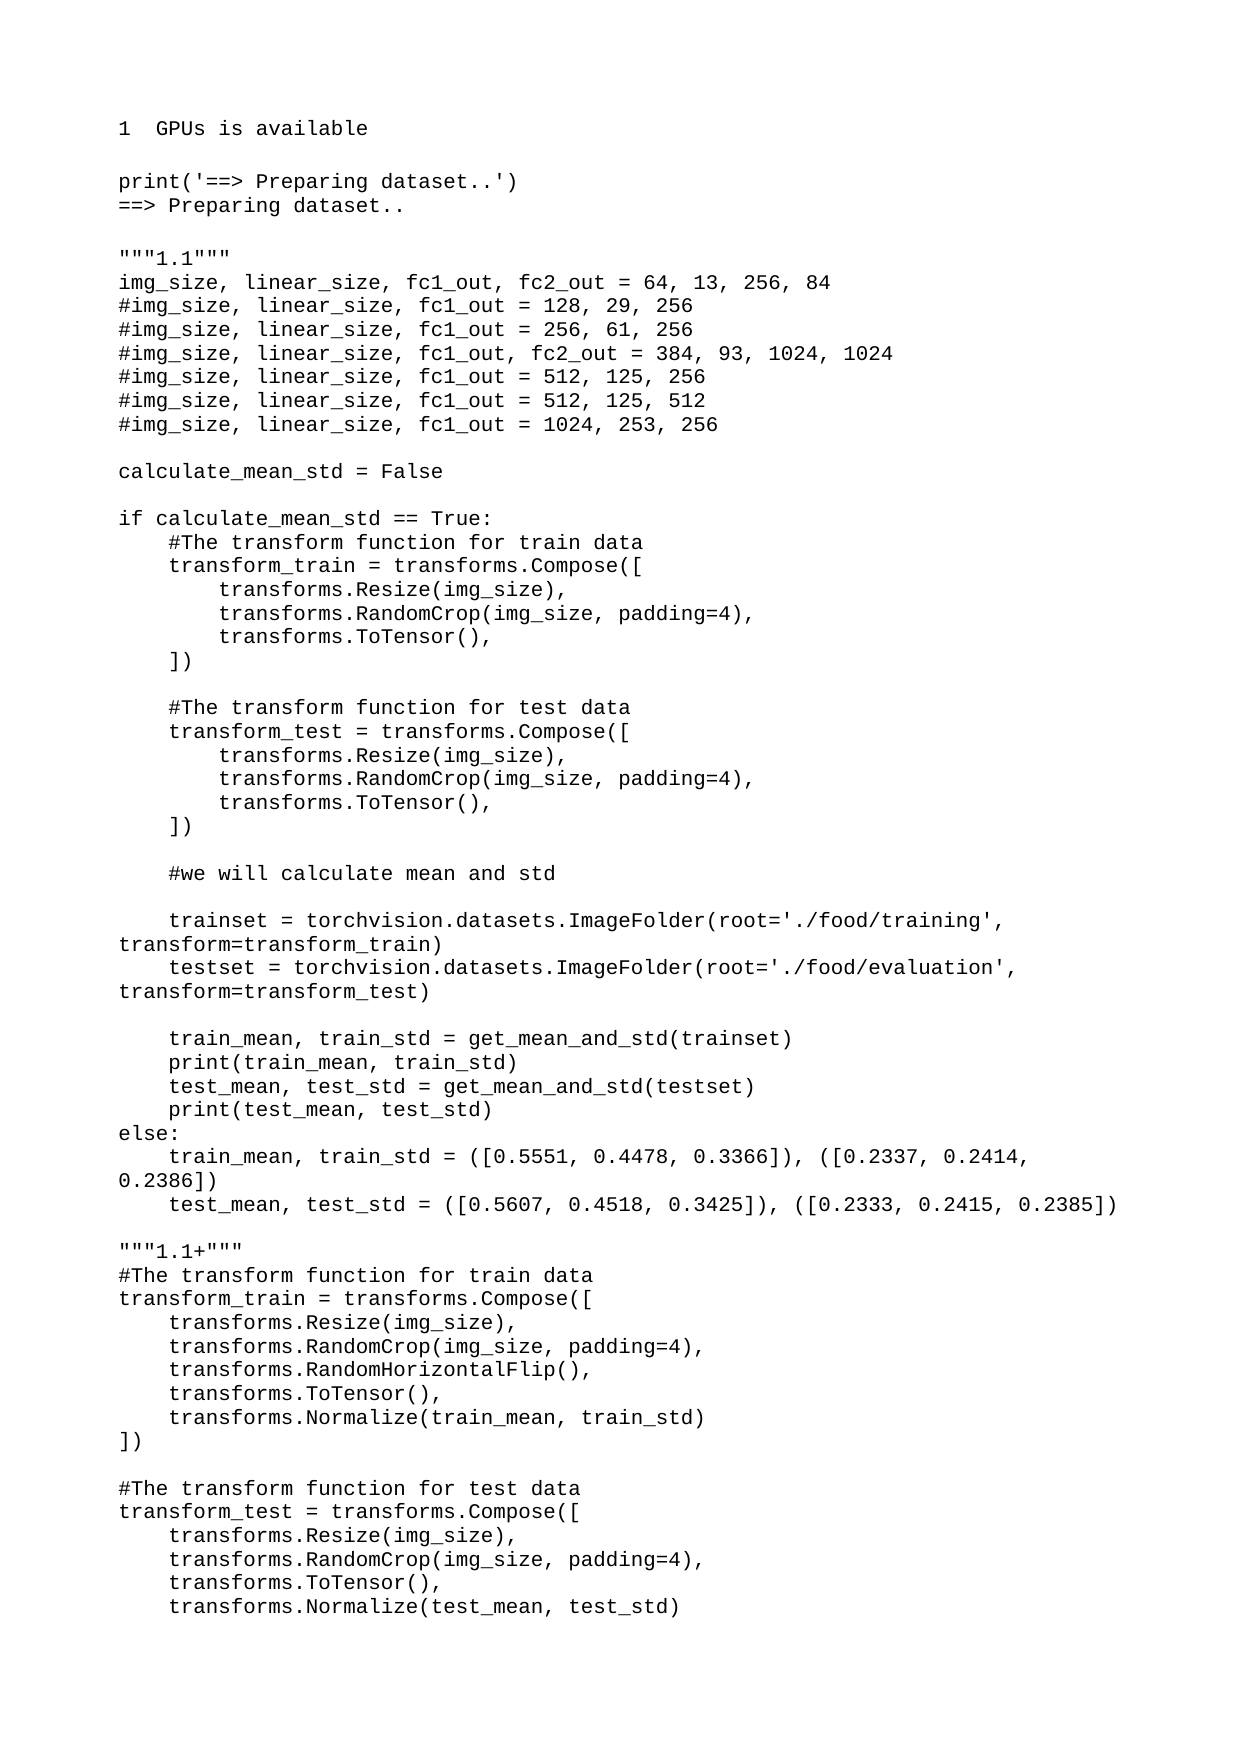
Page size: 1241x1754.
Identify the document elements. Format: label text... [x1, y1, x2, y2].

text transforms.RandomHorizontalFlip(), [118, 1359, 1122, 1383]
text transforms.Resize(img_size), [118, 744, 1122, 768]
text if calculate_mean_std == True: [118, 508, 1122, 532]
text transforms.Normalize(test_mean, test_std) [118, 1596, 1122, 1619]
text train_mean, train_std = ([0.5551, 0.4478, 0.3366]), ([0.2337, 0.2414, 0.2386]) [118, 1147, 1122, 1194]
text ]) [118, 816, 1122, 839]
text calculate_mean_std = False [118, 461, 1122, 484]
text ==> Preparing dataset.. [118, 195, 1122, 218]
text transforms.Resize(img_size), [118, 1312, 1122, 1336]
text #The transform function for test data [118, 697, 1122, 721]
text 1 GPUs is available [118, 118, 1122, 142]
text #img_size, linear_size, fc1_out = 512, 125, 512 [118, 390, 1122, 413]
text ]) [118, 650, 1122, 674]
text """1.1""" [118, 248, 1122, 272]
text transform_test = transforms.Compose([ [118, 1501, 1122, 1525]
text #The transform function for train data [118, 1265, 1122, 1288]
text print(test_mean, test_std) [118, 1099, 1122, 1123]
text transforms.Resize(img_size), [118, 579, 1122, 603]
text ​ [118, 839, 1122, 863]
text transforms.ToTensor(), [118, 1383, 1122, 1407]
text """1.1+""" [118, 1241, 1122, 1265]
text transform_train = transforms.Compose([ [118, 555, 1122, 579]
text #we will calculate mean and std [118, 863, 1122, 886]
text trainset = torchvision.datasets.ImageFolder(root='./food/training', transform=transform_train) [118, 910, 1122, 957]
text ​ [118, 437, 1122, 461]
text transforms.ToTensor(), [118, 1572, 1122, 1596]
text #img_size, linear_size, fc1_out = 128, 29, 256 [118, 295, 1122, 319]
text print('==> Preparing dataset..') [118, 171, 1122, 195]
text ​ [118, 674, 1122, 697]
text print(train_mean, train_std) [118, 1052, 1122, 1076]
text ​ [118, 484, 1122, 508]
text test_mean, test_std = get_mean_and_std(testset) [118, 1076, 1122, 1099]
text transforms.RandomCrop(img_size, padding=4), [118, 1548, 1122, 1572]
text #img_size, linear_size, fc1_out = 1024, 253, 256 [118, 413, 1122, 437]
text transforms.RandomCrop(img_size, padding=4), [118, 768, 1122, 792]
text transforms.RandomCrop(img_size, padding=4), [118, 603, 1122, 626]
text ​ [118, 1454, 1122, 1478]
text #The transform function for train data [118, 532, 1122, 555]
text testset = torchvision.datasets.ImageFolder(root='./food/evaluation', transform=transform_test) [118, 957, 1122, 1005]
text train_mean, train_std = get_mean_and_std(trainset) [118, 1028, 1122, 1052]
text #The transform function for test data [118, 1478, 1122, 1501]
text #img_size, linear_size, fc1_out = 256, 61, 256 [118, 319, 1122, 343]
text else: [118, 1123, 1122, 1147]
text transforms.Normalize(train_mean, train_std) [118, 1407, 1122, 1430]
text transforms.ToTensor(), [118, 792, 1122, 816]
text transforms.RandomCrop(img_size, padding=4), [118, 1336, 1122, 1359]
text transforms.ToTensor(), [118, 626, 1122, 650]
text img_size, linear_size, fc1_out, fc2_out = 64, 13, 256, 84 [118, 272, 1122, 295]
text ]) [118, 1430, 1122, 1454]
text #img_size, linear_size, fc1_out, fc2_out = 384, 93, 1024, 1024 [118, 343, 1122, 366]
text test_mean, test_std = ([0.5607, 0.4518, 0.3425]), ([0.2333, 0.2415, 0.2385]) [118, 1194, 1122, 1217]
text transforms.Resize(img_size), [118, 1525, 1122, 1548]
text transform_test = transforms.Compose([ [118, 721, 1122, 744]
text transform_train = transforms.Compose([ [118, 1288, 1122, 1312]
text #img_size, linear_size, fc1_out = 512, 125, 256 [118, 366, 1122, 390]
